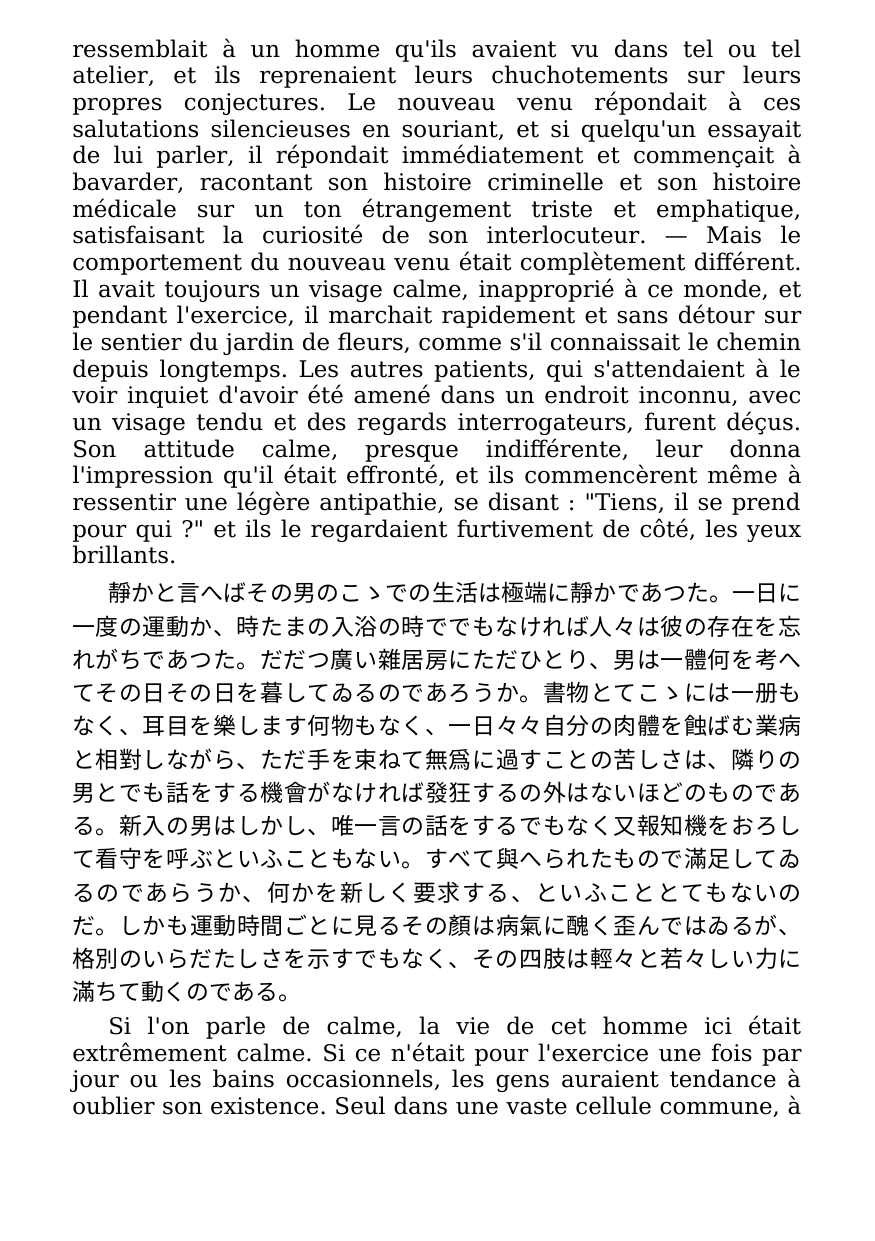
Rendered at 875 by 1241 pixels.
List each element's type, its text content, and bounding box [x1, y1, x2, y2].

text ressemblait à un homme qu'ils avaient vu dans tel ou tel atelier, et ils reprenaient leurs chuchotements sur leurs propres conjectures. Le nouveau venu répondait à ces salutations silencieuses en souriant, et si quelqu'un essayait de lui parler, il répondait immédiatement et commençait à bavarder, racontant son histoire criminelle et son histoire médicale sur un ton étrangement triste et emphatique, satisfaisant la curiosité de son interlocuteur. — Mais le comportement du nouveau venu était complètement différent. Il avait toujours un visage calme, inapproprié à ce monde, et pendant l'exercice, il marchait rapidement et sans détour sur le sentier du jardin de fleurs, comme s'il connaissait le chemin depuis longtemps. Les autres patients, qui s'attendaient à le voir inquiet d'avoir été amené dans un endroit inconnu, avec un visage tendu et des regards interrogateurs, furent déçus. Son attitude calme, presque indifférente, leur donna l'impression qu'il était effronté, et ils commencèrent même à ressentir une légère antipathie, se disant : "Tiens, il se prend pour qui ?" et ils le regardaient furtivement de côté, les yeux brillants. [72, 36, 802, 569]
text 靜かと言へばその男のこゝでの生活は極端に靜かであつた。一日に一度の運動か、時たまの入浴の時ででもなければ人々は彼の存在を忘れがちであつた。だだつ廣い雜居房にただひとり、男は一體何を考へてその日その日を暮してゐるのであろうか。書物とてこゝには一册もなく、耳目を樂します何物もなく、一日々々自分の肉體を蝕ばむ業病と相對しながら、ただ手を束ねて無爲に過すことの苦しさは、隣りの男とでも話をする機會がなければ發狂するの外はないほどのものである。新入の男はしかし、唯一言の話をするでもなく又報知機をおろして看守を呼ぶといふこともない。すべて與へられたもので滿足してゐるのであらうか、何かを新しく要求する、といふこととてもないのだ。しかも運動時間ごとに見るその顏は病氣に醜く歪んではゐるが、格別のいらだたしさを示すでもなく、その四肢は輕々と若々しい力に滿ちて動くのである。 [72, 575, 802, 1007]
text Si l'on parle de calme, la vie de cet homme ici était extrêmement calme. Si ce n'était pour l'exercice une fois par jour ou les bains occasionnels, les gens auraient tendance à oublier son existence. Seul dans une vaste cellule commune, à [72, 1013, 802, 1120]
